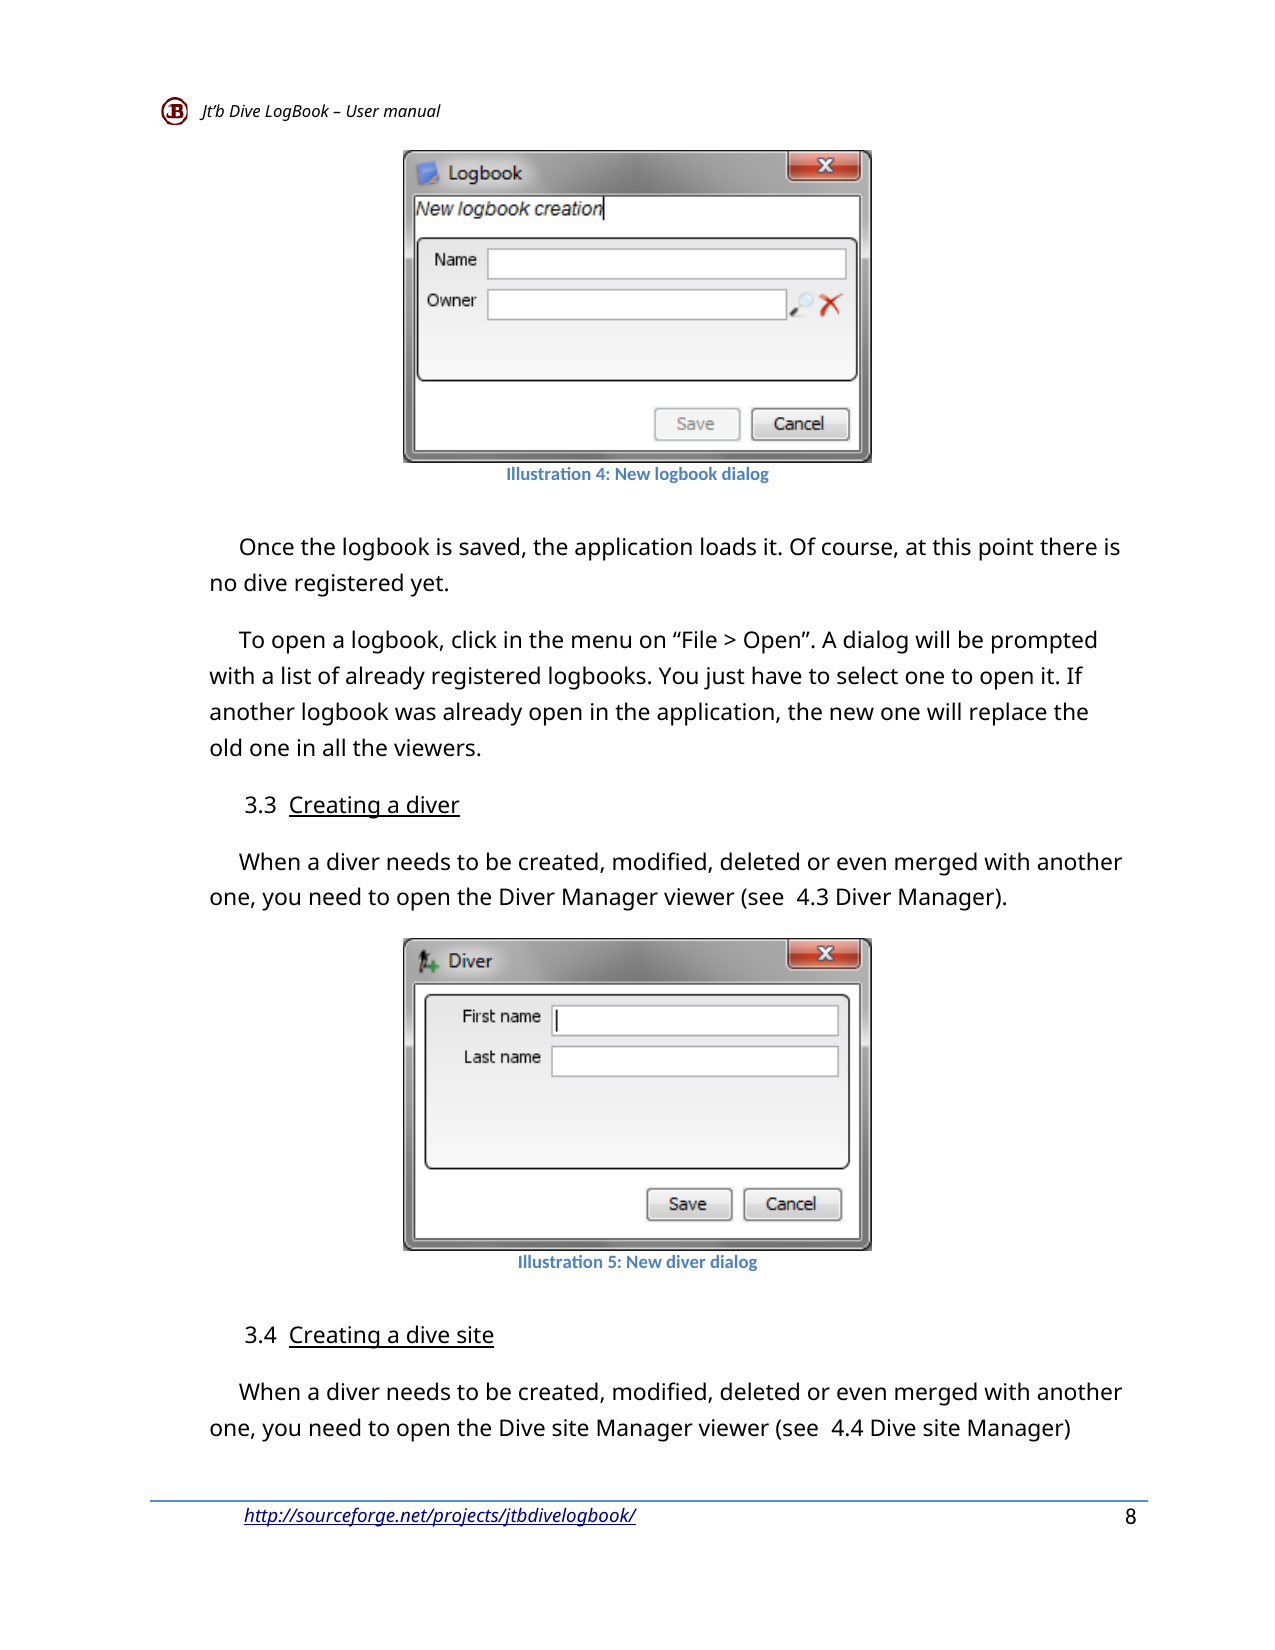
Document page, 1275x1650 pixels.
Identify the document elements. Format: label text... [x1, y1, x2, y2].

text To open a logbook, click in the menu on “File > Open”. A dialog will be prompted with a list of already registered logbooks. You just have to select one to open it. If another logbook was already open in the application, the new one will replace the old one in all the viewers. [209, 624, 1125, 763]
subtitle Creating a dive site [238, 1319, 1125, 1351]
text Once the logbook is saved, the application loads it. Of course, at this point there is no dive registered yet. [209, 531, 1125, 598]
picture [403, 938, 872, 1251]
picture [161, 97, 188, 125]
picture [403, 150, 872, 463]
subtitle Creating a diver [238, 789, 1125, 820]
text Illustration 4: New logbook dialog [403, 463, 872, 486]
text When a diver needs to be created, modified, deleted or even merged with another one, you need to open the Dive site Manager viewer (see 4.4 Dive site Manager) [209, 1376, 1125, 1443]
text Illustration 5: New diver dialog [403, 1251, 872, 1274]
text When a diver needs to be created, modified, deleted or even merged with another one, you need to open the Diver Manager viewer (see 4.3 Diver Manager). [209, 845, 1125, 913]
